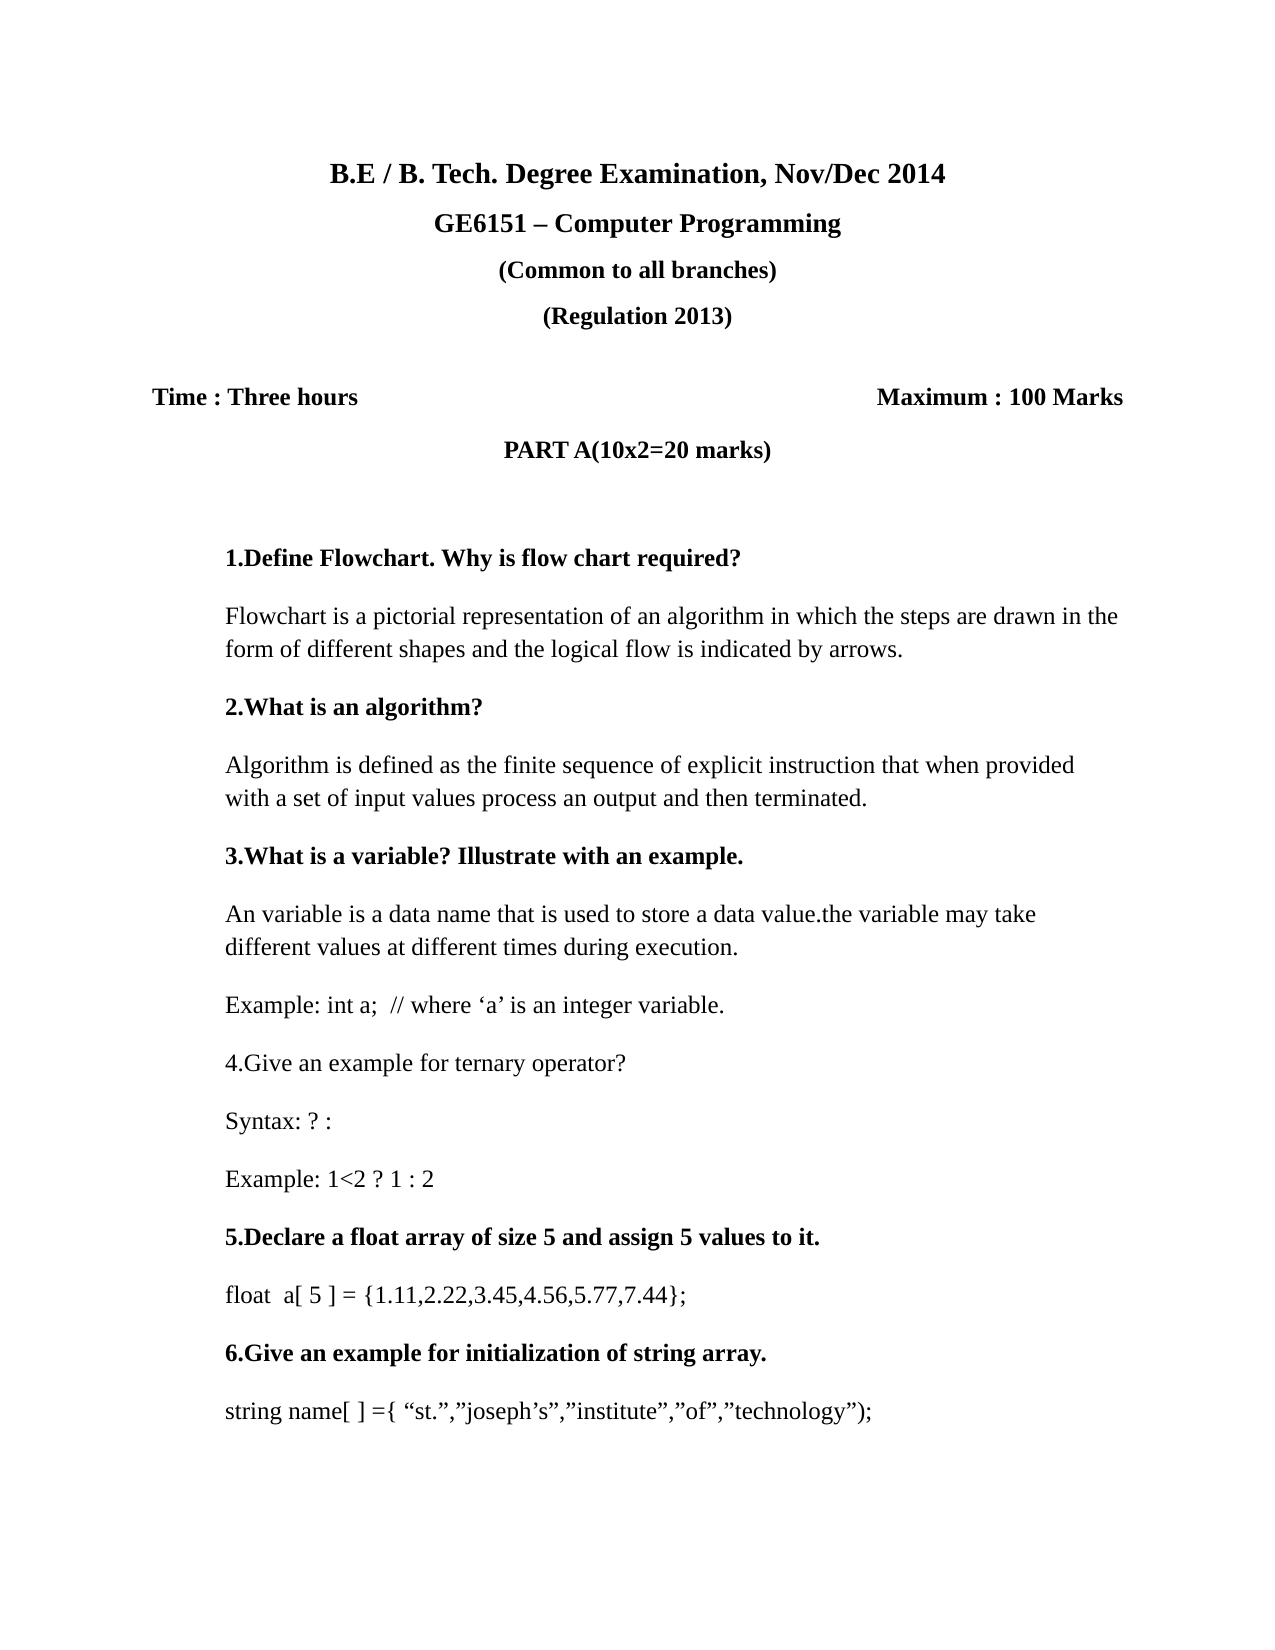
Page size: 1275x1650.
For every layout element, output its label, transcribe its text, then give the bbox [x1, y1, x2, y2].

list Give an example for ternary operator? [225, 1048, 1125, 1077]
list What is an algorithm? [225, 692, 1125, 721]
list Define Flowchart. Why is flow chart required? [225, 543, 1125, 572]
list Example: int a; // where ‘a’ is an integer variable. [225, 990, 1125, 1019]
list An variable is a data name that is used to store a data value.the variable may take different values at different times during execution. [225, 899, 1125, 961]
text (Regulation 2013) [150, 301, 1125, 330]
list Algorithm is defined as the finite sequence of explicit instruction that when provided with a set of input values process an output and then terminated. [225, 750, 1125, 812]
text B.E / B. Tech. Degree Examination, Nov/Dec 2014 [150, 156, 1125, 190]
text GE6151 – Computer Programming [150, 207, 1125, 238]
text PART A(10x2=20 marks) [150, 435, 1125, 464]
text (Common to all branches) [150, 256, 1125, 284]
list What is a variable? Illustrate with an example. [225, 841, 1125, 870]
list float a[ 5 ] = {1.11,2.22,3.45,4.56,5.77,7.44}; [225, 1280, 1125, 1309]
list Flowchart is a pictorial representation of an algorithm in which the steps are drawn in the form of different shapes and the logical flow is indicated by arrows. [225, 601, 1125, 663]
list string name[ ] ={ “st.”,”joseph’s”,”institute”,”of”,”technology”); [225, 1396, 1125, 1425]
list Declare a float array of size 5 and assign 5 values to it. [225, 1222, 1125, 1251]
text Time : Three hours Maximum : 100 Marks [150, 382, 1125, 410]
list Give an example for initialization of string array. [225, 1338, 1125, 1367]
list Example: 1<2 ? 1 : 2 [225, 1164, 1125, 1193]
list Syntax: ? : [225, 1106, 1125, 1135]
